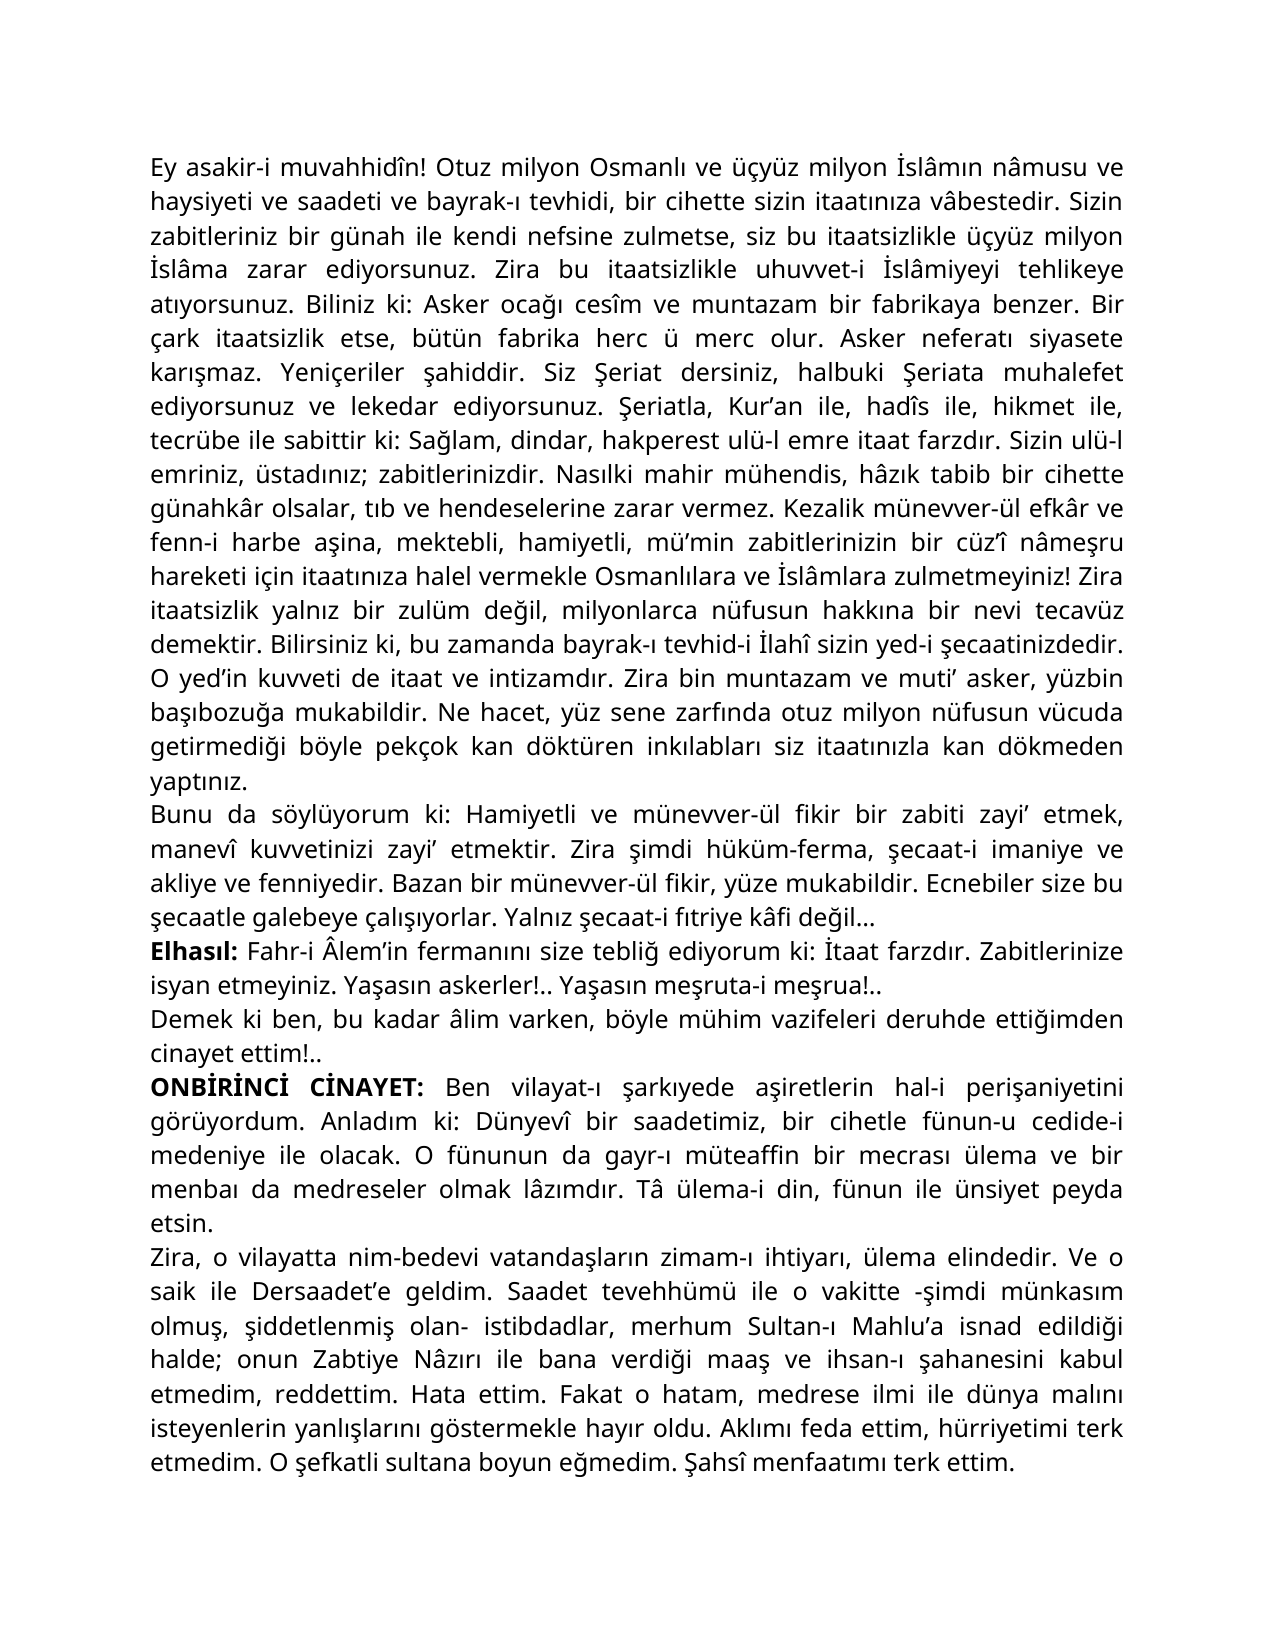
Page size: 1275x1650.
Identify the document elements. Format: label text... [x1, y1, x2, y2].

text Demek ki ben, bu kadar âlim varken, böyle mühim vazifeleri deruhde ettiğimden cinayet ettim!.. [150, 1002, 1125, 1070]
text ONBİRİNCİ CİNAYET: Ben vilayat-ı şarkıyede aşiretlerin hal-i perişaniyetini görüyordum. Anladım ki: Dünyevî bir saadetimiz, bir cihetle fünun-u cedide-i medeniye ile olacak. O fünunun da gayr-ı müteaffin bir mecrası ülema ve bir menbaı da medreseler olmak lâzımdır. Tâ ülema-i din, fünun ile ünsiyet peyda etsin. [150, 1070, 1125, 1240]
text Elhasıl: Fahr-i Âlem’in fermanını size tebliğ ediyorum ki: İtaat farzdır. Zabitlerinize isyan etmeyiniz. Yaşasın askerler!.. Yaşasın meşruta-i meşrua!.. [150, 933, 1125, 1002]
text Ey asakir-i muvahhidîn! Otuz milyon Osmanlı ve üçyüz milyon İslâmın nâmusu ve haysiyeti ve saadeti ve bayrak-ı tevhidi, bir cihette sizin itaatınıza vâbestedir. Sizin zabitleriniz bir günah ile kendi nefsine zulmetse, siz bu itaatsizlikle üçyüz milyon İslâma zarar ediyorsunuz. Zira bu itaatsizlikle uhuvvet-i İslâmiyeyi tehlikeye atıyorsunuz. Biliniz ki: Asker ocağı cesîm ve muntazam bir fabrikaya benzer. Bir çark itaatsizlik etse, bütün fabrika herc ü merc olur. Asker neferatı siyasete karışmaz. Yeniçeriler şahiddir. Siz Şeriat dersiniz, halbuki Şeriata muhalefet ediyorsunuz ve lekedar ediyorsunuz. Şeriatla, Kur’an ile, hadîs ile, hikmet ile, tecrübe ile sabittir ki: Sağlam, dindar, hakperest ulü-l emre itaat farzdır. Sizin ulü-l emriniz, üstadınız; zabitlerinizdir. Nasılki mahir mühendis, hâzık tabib bir cihette günahkâr olsalar, tıb ve hendeselerine zarar vermez. Kezalik münevver-ül efkâr ve fenn-i harbe aşina, mektebli, hamiyetli, mü’min zabitlerinizin bir cüz’î nâmeşru hareketi için itaatınıza halel vermekle Osmanlılara ve İslâmlara zulmetmeyiniz! Zira itaatsizlik yalnız bir zulüm değil, milyonlarca nüfusun hakkına bir nevi tecavüz demektir. Bilirsiniz ki, bu zamanda bayrak-ı tevhid-i İlahî sizin yed-i şecaatinizdedir. O yed’in kuvveti de itaat ve intizamdır. Zira bin muntazam ve muti’ asker, yüzbin başıbozuğa mukabildir. Ne hacet, yüz sene zarfında otuz milyon nüfusun vücuda getirmediği böyle pekçok kan döktüren inkılabları siz itaatınızla kan dökmeden yaptınız. [150, 150, 1125, 797]
text Bunu da söylüyorum ki: Hamiyetli ve münevver-ül fikir bir zabiti zayi’ etmek, manevî kuvvetinizi zayi’ etmektir. Zira şimdi hüküm-ferma, şecaat-i imaniye ve akliye ve fenniyedir. Bazan bir münevver-ül fikir, yüze mukabildir. Ecnebiler size bu şecaatle galebeye çalışıyorlar. Yalnız şecaat-i fıtriye kâfi değil… [150, 797, 1125, 933]
text Zira, o vilayatta nim-bedevi vatandaşların zimam-ı ihtiyarı, ülema elindedir. Ve o saik ile Dersaadet’e geldim. Saadet tevehhümü ile o vakitte -şimdi münkasım olmuş, şiddetlenmiş olan- istibdadlar, merhum Sultan-ı Mahlu’a isnad edildiği halde; onun Zabtiye Nâzırı ile bana verdiği maaş ve ihsan-ı şahanesini kabul etmedim, reddettim. Hata ettim. Fakat o hatam, medrese ilmi ile dünya malını isteyenlerin yanlışlarını göstermekle hayır oldu. Aklımı feda ettim, hürriyetimi terk etmedim. O şefkatli sultana boyun eğmedim. Şahsî menfaatımı terk ettim. [150, 1240, 1125, 1478]
